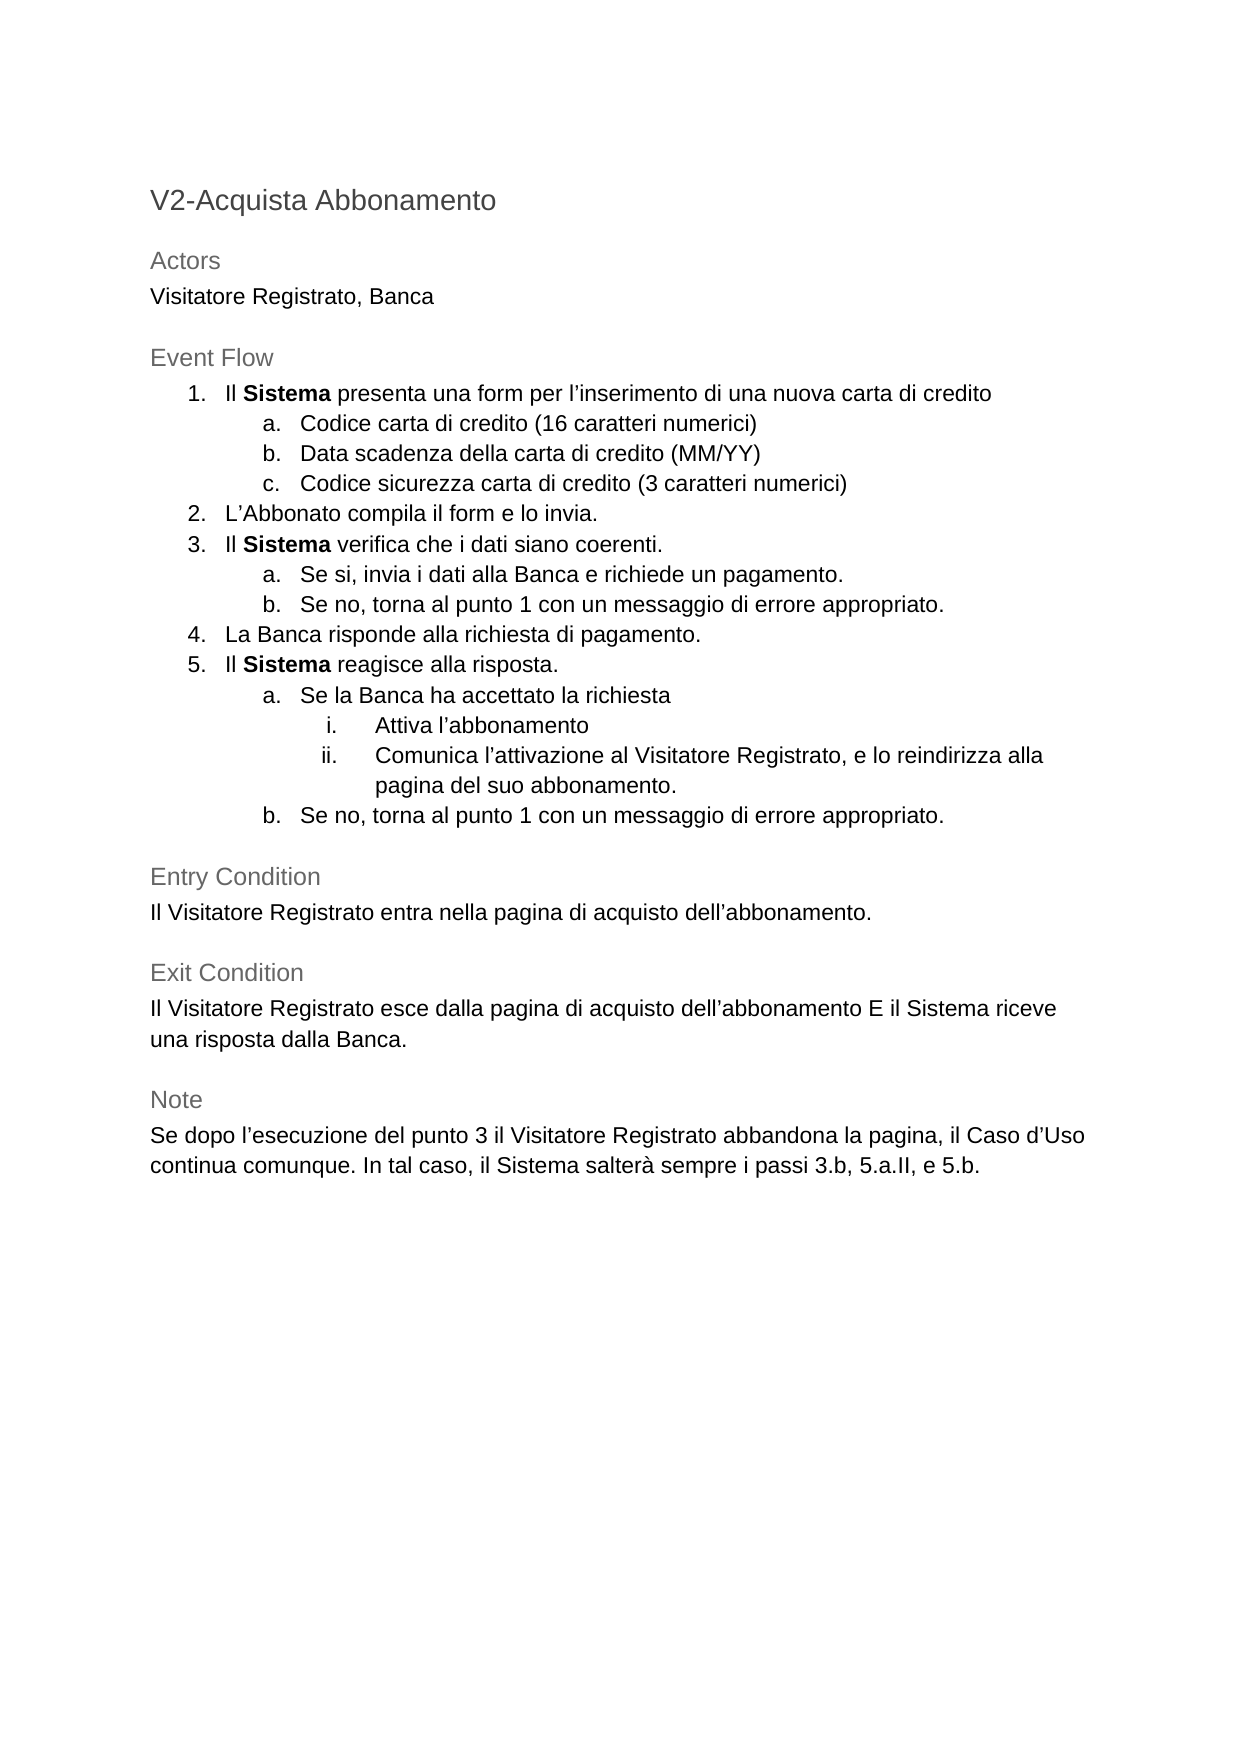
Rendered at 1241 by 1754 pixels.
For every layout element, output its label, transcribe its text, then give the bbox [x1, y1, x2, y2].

list Il Sistema presenta una form per l’inserimento di una nuova carta di credito [187, 379, 1090, 406]
list Il Sistema verifica che i dati siano coerenti. [187, 531, 1090, 557]
list Data scadenza della carta di credito (MM/YY) [262, 440, 1090, 466]
list Comunica l’attivazione al Visitatore Registrato, e lo reindirizza alla pagina del suo abbonamento. [337, 742, 1090, 799]
subtitle Event Flow [150, 342, 1090, 371]
list Attiva l’abbonamento [337, 712, 1090, 738]
list Codice sicurezza carta di credito (3 caratteri numerici) [262, 470, 1090, 497]
list Codice carta di credito (16 caratteri numerici) [262, 410, 1090, 436]
text Se dopo l’esecuzione del punto 3 il Visitatore Registrato abbandona la pagina, il Caso d’Uso continua comunque. In tal caso, il Sistema salterà sempre i passi 3.b, 5.a.II, e 5.b. [150, 1122, 1090, 1179]
list Il Sistema reagisce alla risposta. [187, 651, 1090, 678]
list Se si, invia i dati alla Banca e richiede un pagamento. [262, 561, 1090, 587]
list Se no, torna al punto 1 con un messaggio di errore appropriato. [262, 802, 1090, 829]
subtitle Exit Condition [150, 958, 1090, 987]
text Visitatore Registrato, Banca [150, 283, 1090, 309]
list La Banca risponde alla richiesta di pagamento. [187, 621, 1090, 648]
list Se no, torna al punto 1 con un messaggio di errore appropriato. [262, 591, 1090, 617]
subtitle V2-Acquista Abbonamento [150, 183, 1090, 217]
list L’Abbonato compila il form e lo invia. [187, 500, 1090, 527]
text Il Visitatore Registrato esce dalla pagina di acquisto dell’abbonamento E il Sistema riceve una risposta dalla Banca. [150, 995, 1090, 1052]
list Se la Banca ha accettato la richiesta [262, 682, 1090, 708]
subtitle Actors [150, 246, 1090, 275]
text Il Visitatore Registrato entra nella pagina di acquisto dell’abbonamento. [150, 899, 1090, 925]
subtitle Entry Condition [150, 862, 1090, 891]
subtitle Note [150, 1085, 1090, 1114]
